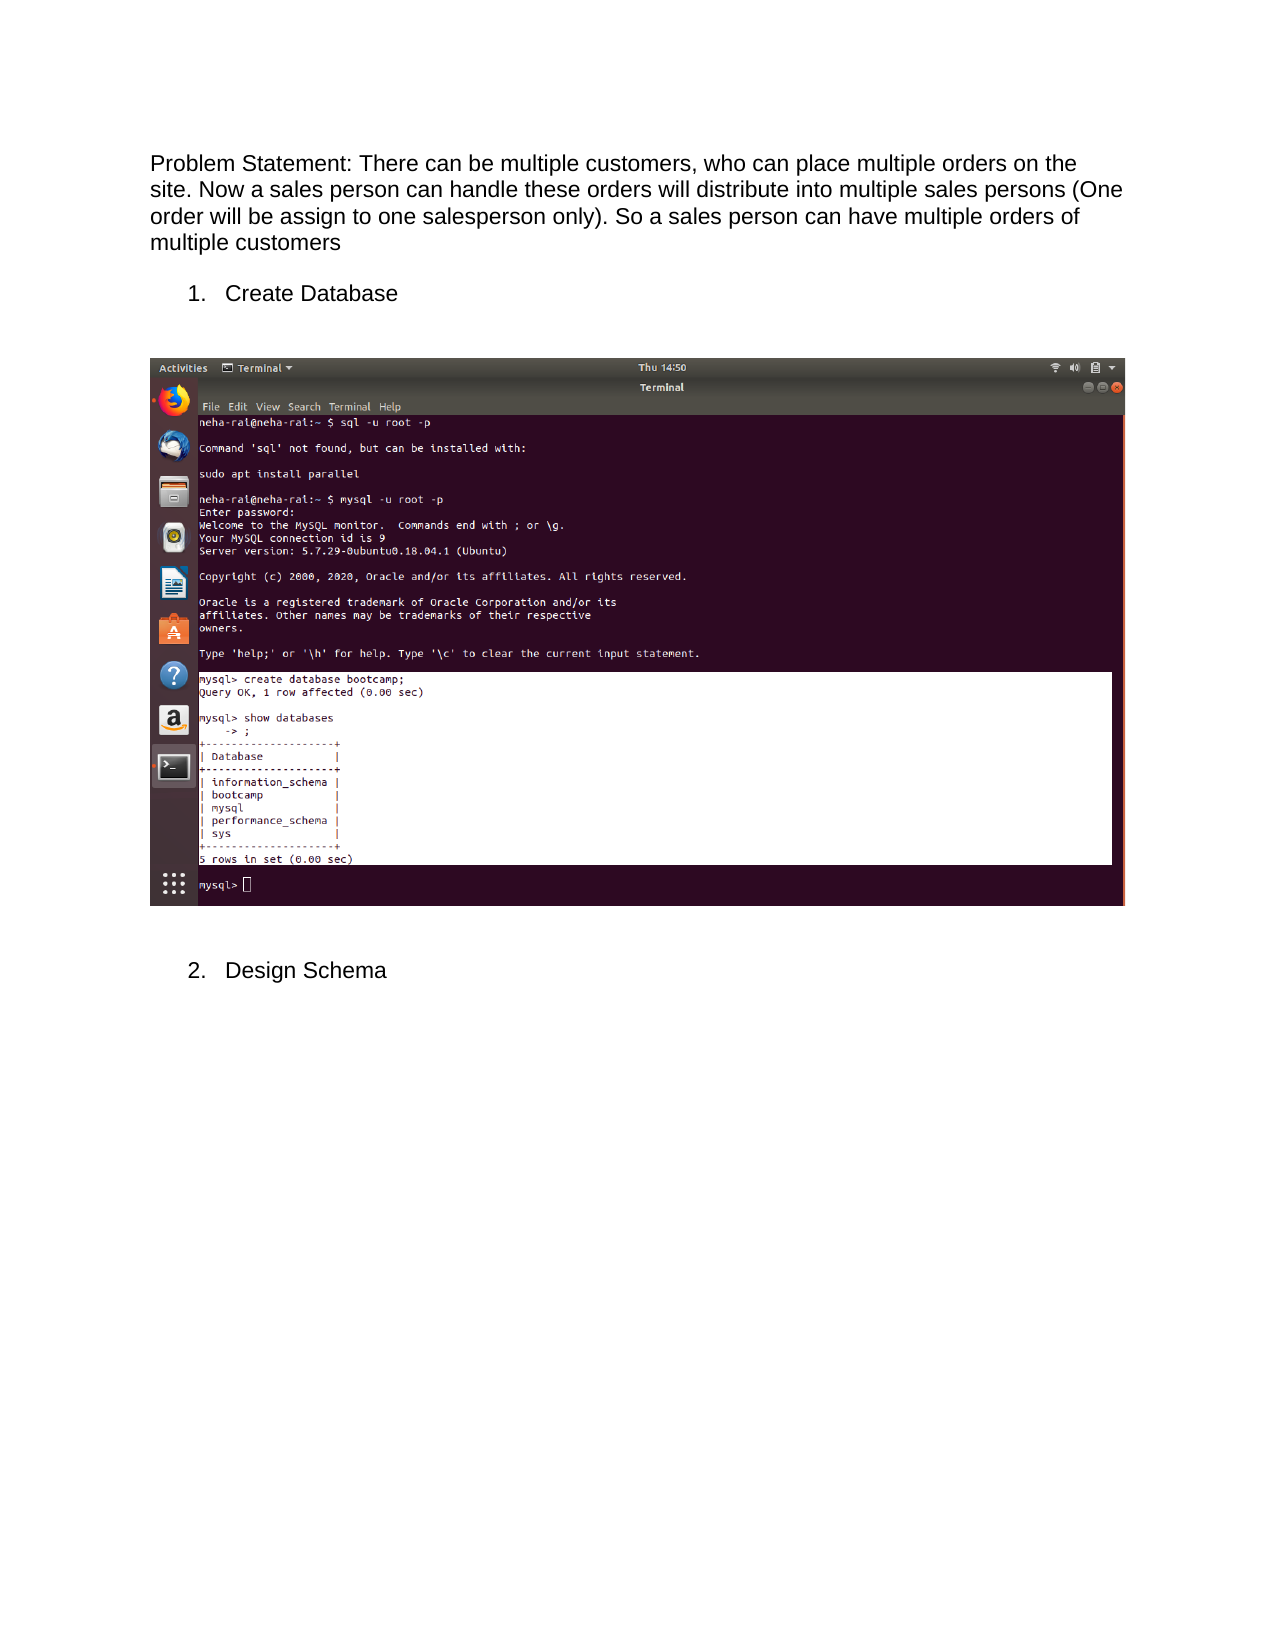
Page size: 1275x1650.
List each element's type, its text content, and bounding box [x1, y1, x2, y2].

list Create Database [187, 280, 1125, 307]
text Problem Statement: There can be multiple customers, who can place multiple orders on the site. Now a sales person can handle these orders will distribute into multiple sales persons (One order will be assign to one salesperson only). So a sales person can have multiple orders of multiple customers [150, 150, 1125, 255]
picture [150, 358, 1125, 906]
list Design Schema [187, 957, 1125, 984]
